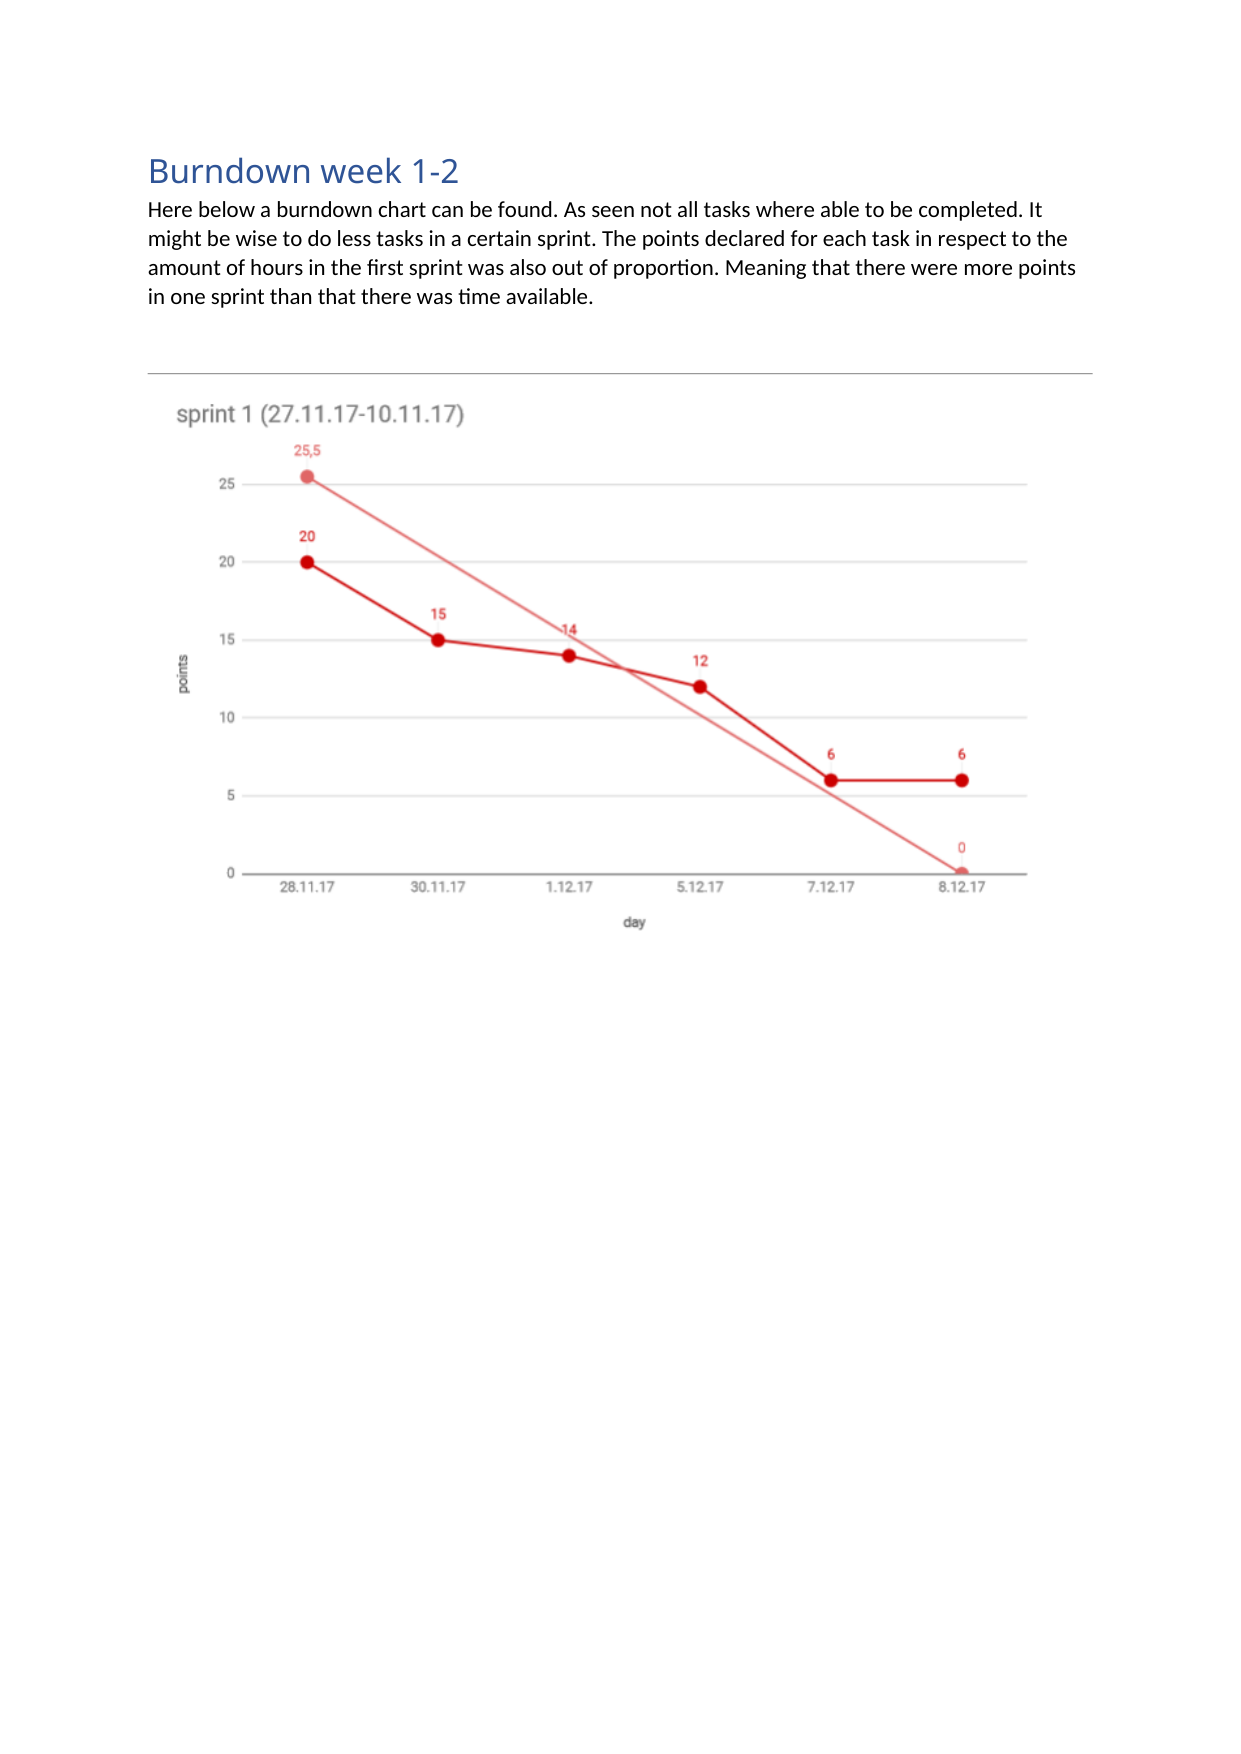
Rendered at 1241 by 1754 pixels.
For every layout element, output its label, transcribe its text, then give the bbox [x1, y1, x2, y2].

subtitle Burndown week 1-2 [148, 148, 1093, 193]
text Here below a burndown chart can be found. As seen not all tasks where able to be completed. It might be wise to do less tasks in a certain sprint. The points declared for each task in respect to the amount of hours in the first sprint was also out of proportion. Meaning that there were more points in one sprint than that there was time available. [148, 195, 1093, 310]
